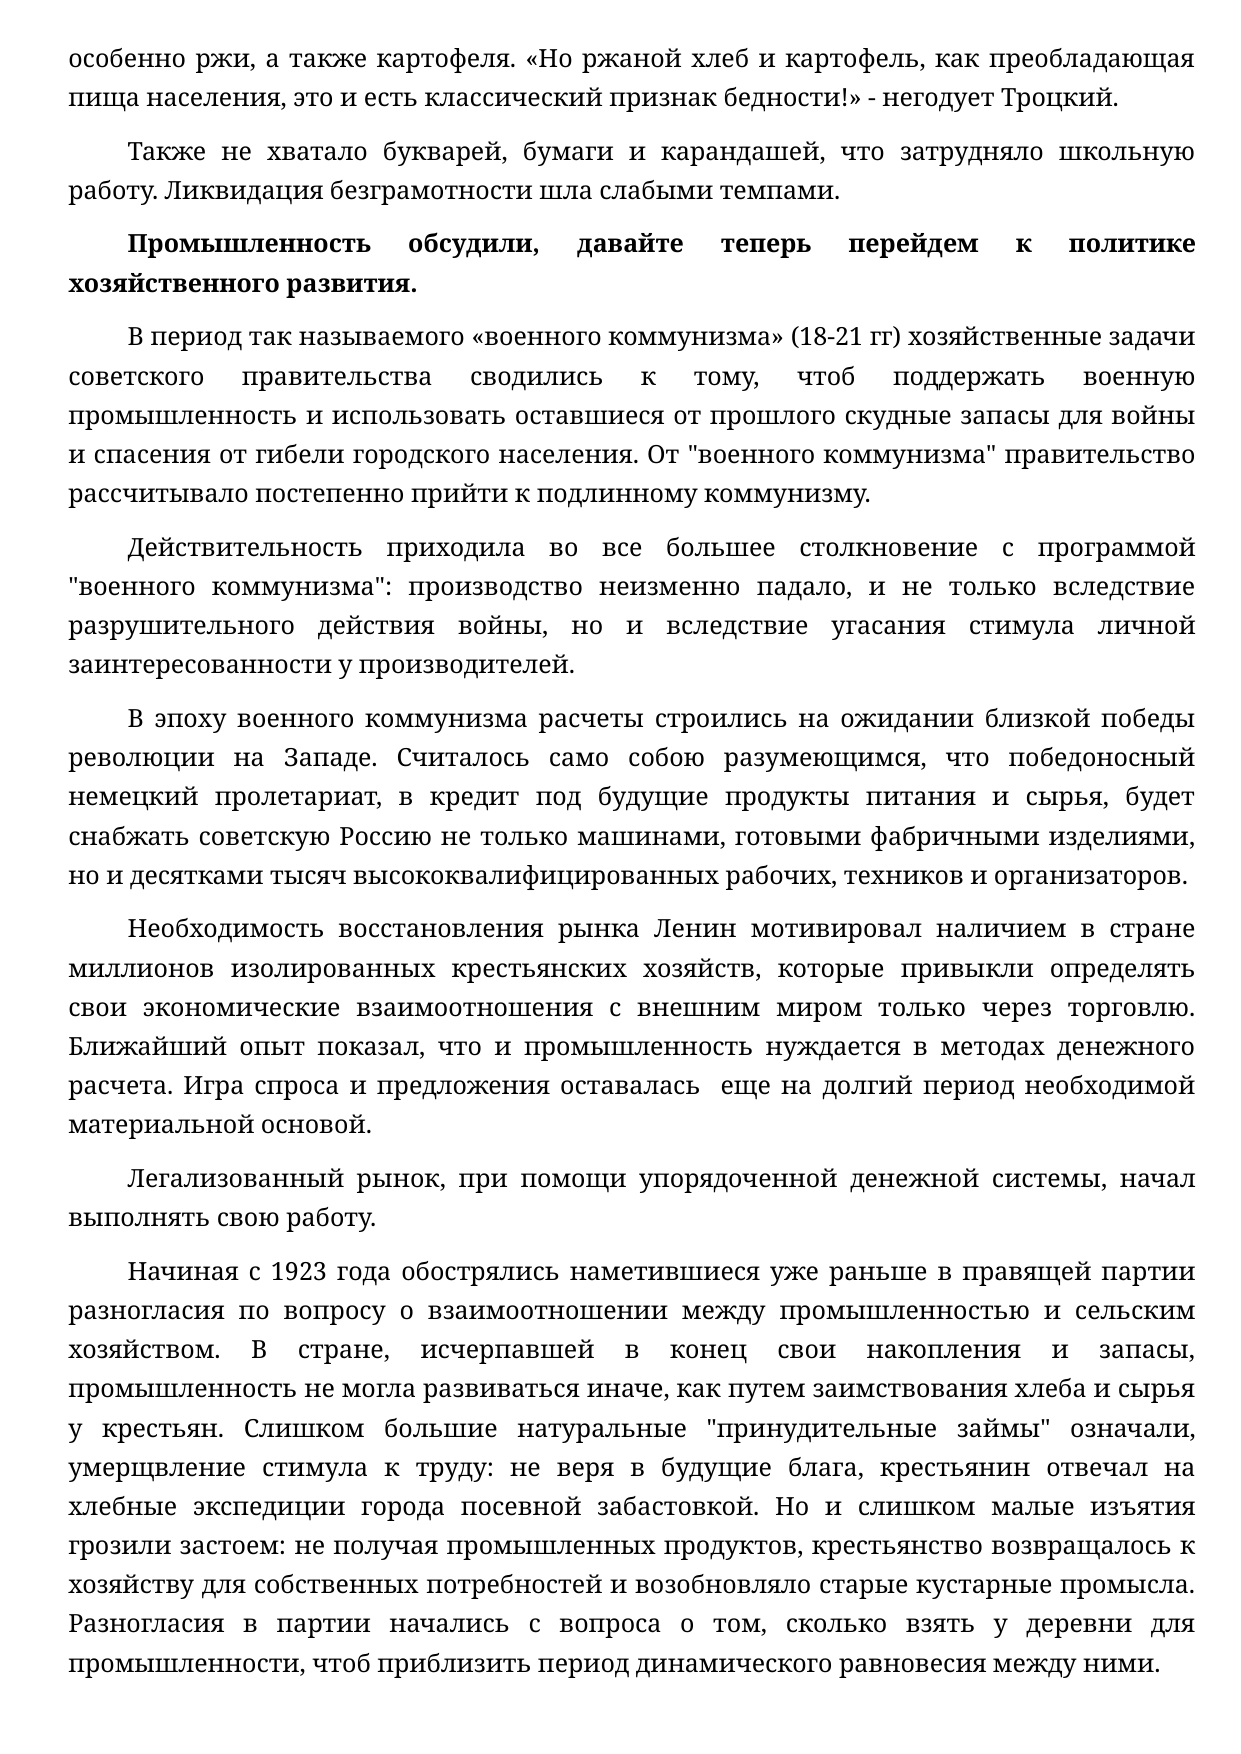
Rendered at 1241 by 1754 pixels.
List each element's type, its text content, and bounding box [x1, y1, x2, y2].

text Hачиная с 1923 года обострялись наметившиеся уже раньше в правящей партии разногласия по вопросу о взаимоотношении между промышленностью и сельским хозяйством. В стране, исчерпавшей в конец свои накопления и запасы, промышленность не могла развиваться иначе, как путем заимствования хлеба и сырья у крестьян. Слишком большие натуральные "принудительные займы" означали, умерщвление стимула к труду: не веря в будущие блага, крестьянин отвечал на хлебные экспедиции города посевной забастовкой. Hо и слишком малые изъятия грозили застоем: не получая промышленных продуктов, крестьянство возвращалось к хозяйству для собственных потребностей и возобновляло старые кустарные промысла. Разногласия в партии начались с вопроса о том, сколько взять у деревни для промышленности, чтоб приблизить период динамического равновесия между ними. [68, 1253, 1196, 1679]
text Легализованный рынок, при помощи упорядоченной денежной системы, начал выполнять свою работу. [68, 1161, 1196, 1234]
text В период так называемого «военного коммунизма» (18-21 гг) хозяйственные задачи советского правительства сводились к тому, чтоб поддержать военную промышленность и использовать оставшиеся от прошлого скудные запасы для войны и спасения от гибели городского населения. От "военного коммунизма" правительство рассчитывало постепенно прийти к подлинному коммунизму. [68, 319, 1196, 510]
text особенно ржи, а также картофеля. «Hо ржаной хлеб и картофель, как преобладающая пища населения, это и есть классический признак бедности!» - негодует Троцкий. [68, 40, 1196, 113]
text Промышленность обсудили, давайте теперь перейдем к политике хозяйственного развития. [68, 226, 1196, 299]
text Hеобходимость восстановления рынка Ленин мотивировал наличием в стране миллионов изолированных крестьянских хозяйств, которые привыкли определять свои экономические взаимоотношения с внешним миром только через торговлю. Ближайший опыт показал, что и промышленность нуждается в методах денежного расчета. Игра спроса и предложения оставалась еще на долгий период необходимой материальной основой. [68, 911, 1196, 1141]
text Также не хватало букварей, бумаги и карандашей, что затрудняло школьную работу. Ликвидация безграмотности шла слабыми темпами. [68, 133, 1196, 206]
text Действительность приходила во все большее столкновение с программой "военного коммунизма": производство неизменно падало, и не только вследствие разрушительного действия войны, но и вследствие угасания стимула личной заинтересованности у производителей. [68, 529, 1196, 681]
text В эпоху военного коммунизма расчеты строились на ожидании близкой победы революции на Западе. Считалось само собою разумеющимся, что победоносный немецкий пролетариат, в кредит под будущие продукты питания и сырья, будет снабжать советскую Россию не только машинами, готовыми фабричными изделиями, но и десятками тысяч высококвалифицированных рабочих, техников и организаторов. [68, 701, 1196, 891]
